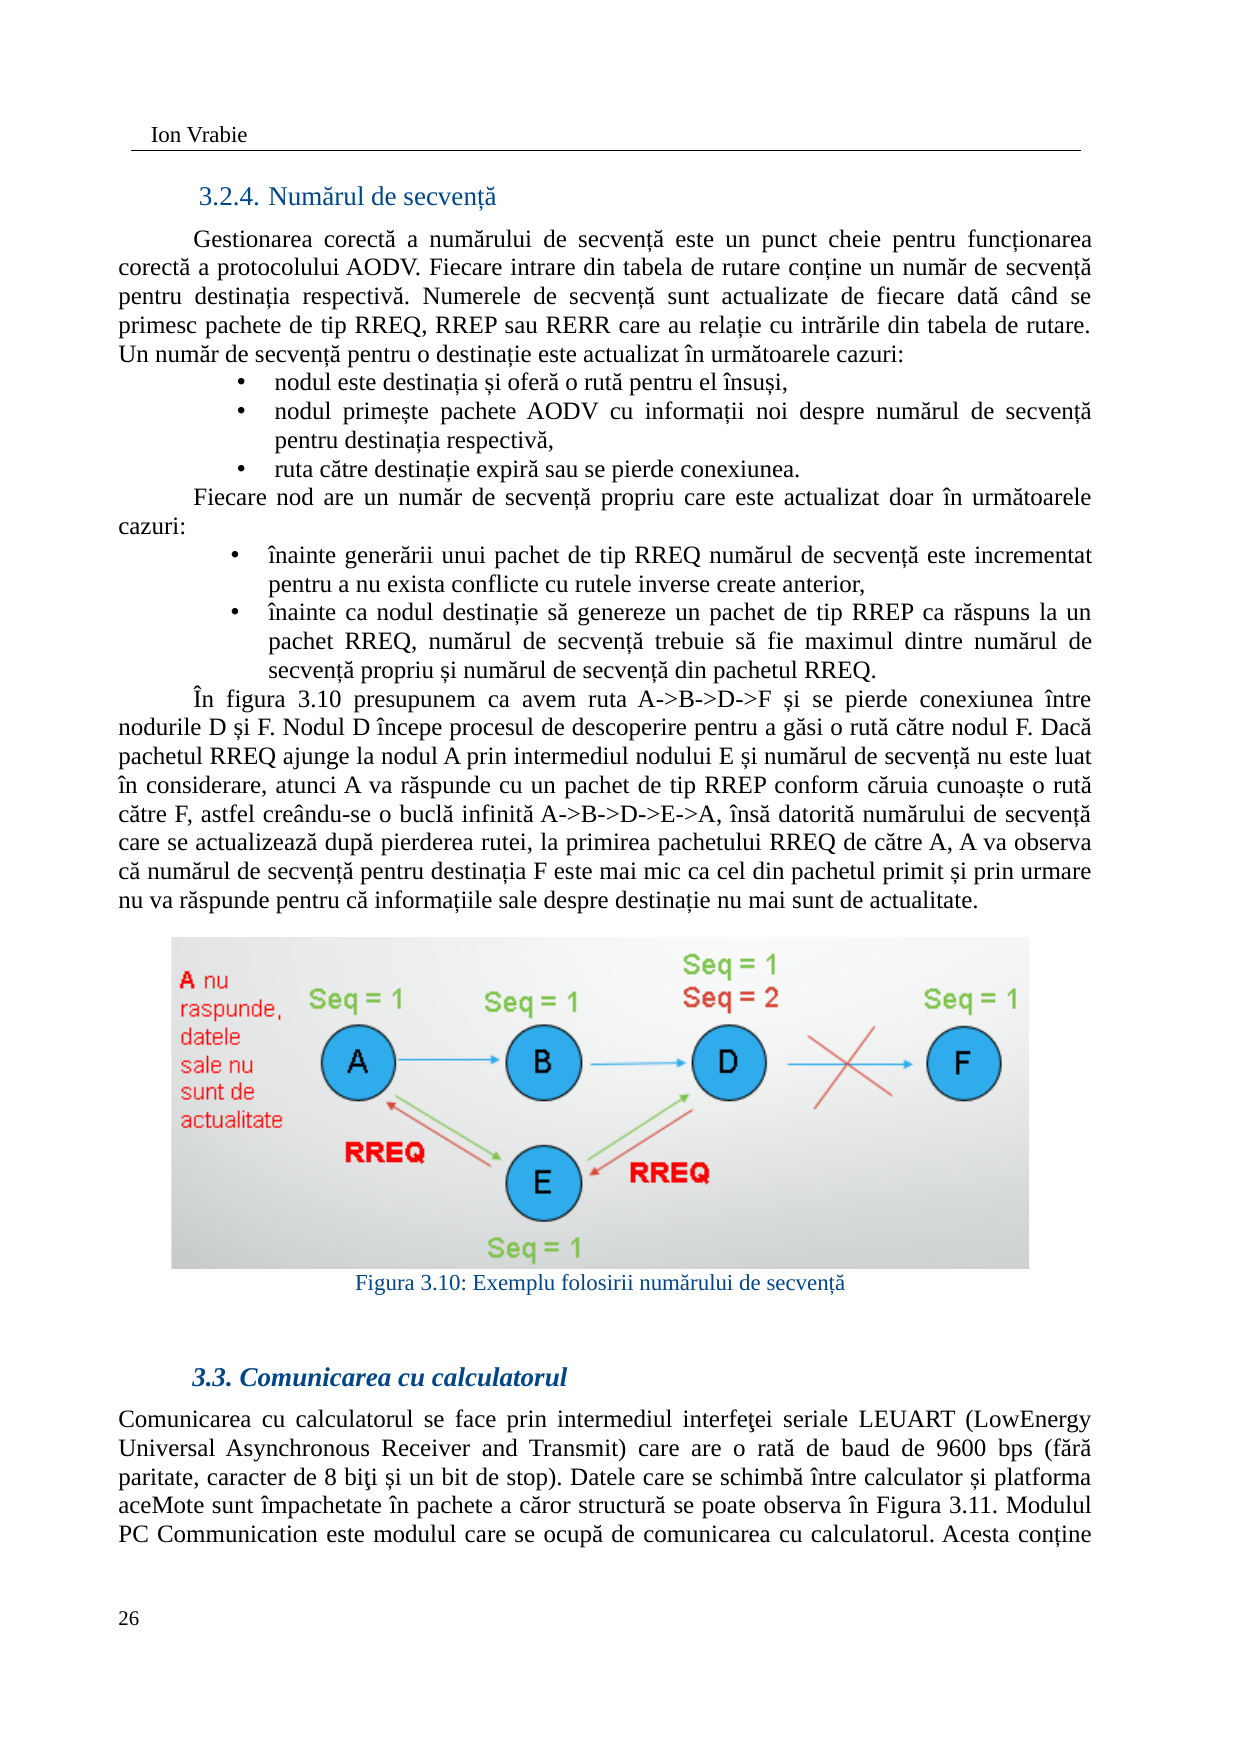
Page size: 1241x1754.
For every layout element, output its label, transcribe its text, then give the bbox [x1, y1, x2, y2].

list înainte generării unui pachet de tip RREQ numărul de secvență este incrementat pentru a nu exista conflicte cu rutele inverse create anterior, [231, 540, 1093, 597]
subtitle Comunicarea cu calculatorul [192, 1361, 1093, 1392]
text Figura 3.10: Exemplu folosirii numărului de secvență [171, 1269, 1029, 1295]
list nodul este destinația și oferă o rută pentru el însuși, [237, 367, 1093, 396]
list nodul primește pachete AODV cu informații noi despre numărul de secvență pentru destinația respectivă, [237, 396, 1093, 454]
picture [171, 937, 1030, 1269]
text Comunicarea cu calculatorul se face prin intermediul interfeţei seriale LEUART (LowEnergy Universal Asynchronous Receiver and Transmit) care are o rată de baud de 9600 bps (fără paritate, caracter de 8 biţi și un bit de stop). Datele care se schimbă între calculator și platforma aceMote sunt împachetate în pachete a căror structură se poate observa în Figura 3.11. Modulul PC Communication este modulul care se ocupă de comunicarea cu calculatorul. Acesta conține [118, 1404, 1093, 1548]
subtitle Numărul de secvență [192, 180, 1093, 211]
text În figura 3.10 presupunem ca avem ruta A->B->D->F și se pierde conexiunea între nodurile D și F. Nodul D începe procesul de descoperire pentru a găsi o rută către nodul F. Dacă pachetul RREQ ajunge la nodul A prin intermediul nodului E și numărul de secvență nu este luat în considerare, atunci A va răspunde cu un pachet de tip RREP conform căruia cunoaște o rută către F, astfel creându-se o buclă infinită A->B->D->E->A, însă datorită numărului de secvență care se actualizează după pierderea rutei, la primirea pachetului RREQ de către A, A va observa că numărul de secvență pentru destinația F este mai mic ca cel din pachetul primit și prin urmare nu va răspunde pentru că informațiile sale despre destinație nu mai sunt de actualitate. [118, 684, 1093, 914]
list înainte ca nodul destinație să genereze un pachet de tip RREP ca răspuns la un pachet RREQ, numărul de secvență trebuie să fie maximul dintre numărul de secvență propriu și numărul de secvență din pachetul RREQ. [231, 597, 1093, 684]
text Fiecare nod are un număr de secvență propriu care este actualizat doar în următoarele cazuri: [118, 482, 1093, 540]
text Gestionarea corectă a numărului de secvență este un punct cheie pentru funcționarea corectă a protocolului AODV. Fiecare intrare din tabela de rutare conține un număr de secvență pentru destinația respectivă. Numerele de secvență sunt actualizate de fiecare dată când se primesc pachete de tip RREQ, RREP sau RERR care au relație cu intrările din tabela de rutare. Un număr de secvență pentru o destinație este actualizat în următoarele cazuri: [118, 224, 1093, 367]
list ruta către destinație expiră sau se pierde conexiunea. [237, 454, 1093, 482]
